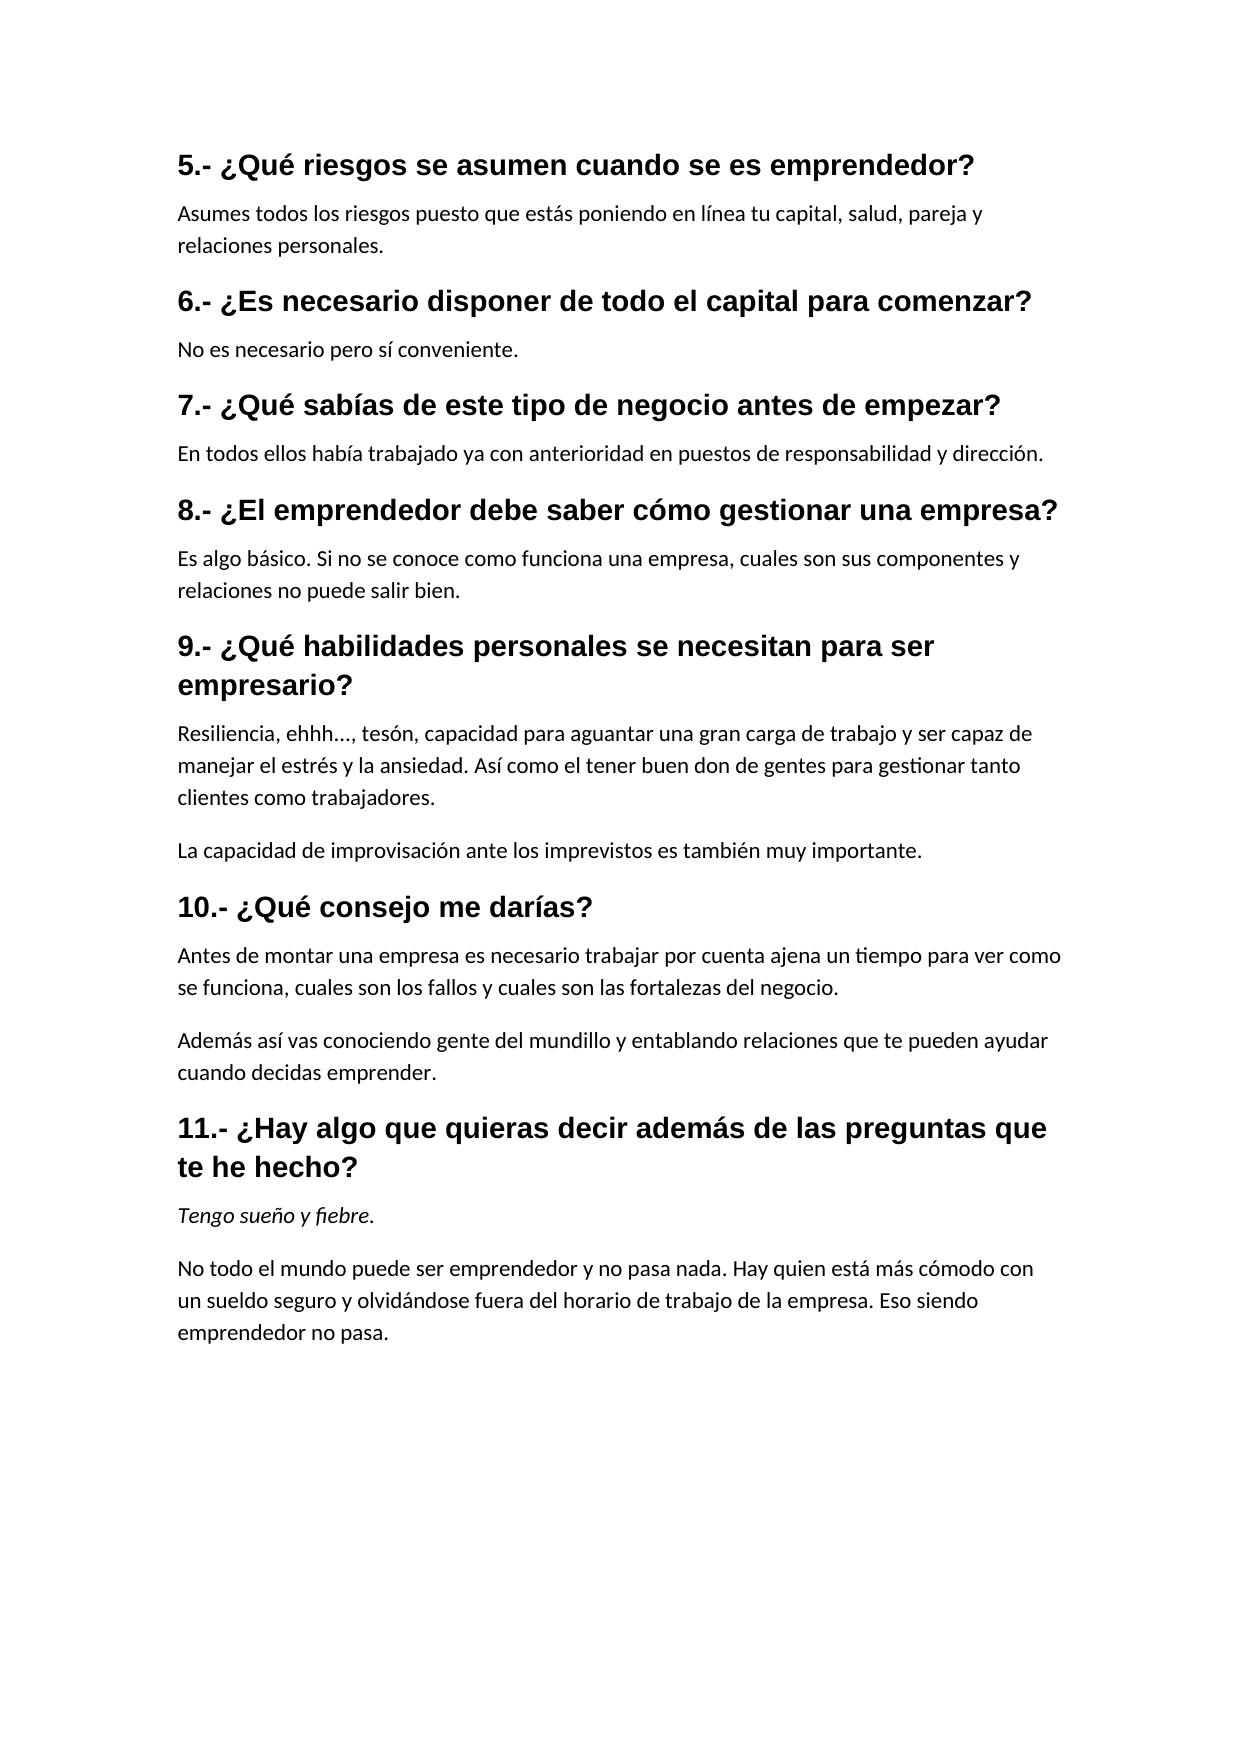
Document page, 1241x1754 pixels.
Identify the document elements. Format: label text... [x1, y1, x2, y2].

subtitle 7.- ¿Qué sabías de este tipo de negocio antes de empezar? [177, 388, 1063, 422]
text Además así vas conociendo gente del mundillo y entablando relaciones que te pueden ayudar cuando decidas emprender. [177, 1026, 1063, 1086]
text Resiliencia, ehhh..., tesón, capacidad para aguantar una gran carga de trabajo y ser capaz de manejar el estrés y la ansiedad. Así como el tener buen don de gentes para gestionar tanto clientes como trabajadores. [177, 719, 1063, 811]
text Antes de montar una empresa es necesario trabajar por cuenta ajena un tiempo para ver como se funciona, cuales son los fallos y cuales son las fortalezas del negocio. [177, 941, 1063, 1001]
text Es algo básico. Si no se conoce como funciona una empresa, cuales son sus componentes y relaciones no puede salir bien. [177, 544, 1063, 604]
text La capacidad de improvisación ante los imprevistos es también muy importante. [177, 836, 1063, 864]
text Tengo sueño y fiebre. [177, 1201, 1063, 1229]
text No es necesario pero sí conveniente. [177, 335, 1063, 363]
subtitle 5.- ¿Qué riesgos se asumen cuando se es emprendedor? [177, 148, 1063, 181]
subtitle 10.- ¿Qué consejo me darías? [177, 889, 1063, 923]
text En todos ellos había trabajado ya con anterioridad en puestos de responsabilidad y dirección. [177, 439, 1063, 468]
subtitle 9.- ¿Qué habilidades personales se necesitan para ser empresario? [177, 629, 1063, 702]
text Asumes todos los riesgos puesto que estás poniendo en línea tu capital, salud, pareja y relaciones personales. [177, 199, 1063, 259]
subtitle 8.- ¿El emprendedor debe saber cómo gestionar una empresa? [177, 493, 1063, 526]
subtitle 11.- ¿Hay algo que quieras decir además de las preguntas que te he hecho? [177, 1111, 1063, 1184]
text No todo el mundo puede ser emprendedor y no pasa nada. Hay quien está más cómodo con un sueldo seguro y olvidándose fuera del horario de trabajo de la empresa. Eso siendo emprendedor no pasa. [177, 1254, 1063, 1347]
subtitle 6.- ¿Es necesario disponer de todo el capital para comenzar? [177, 284, 1063, 318]
